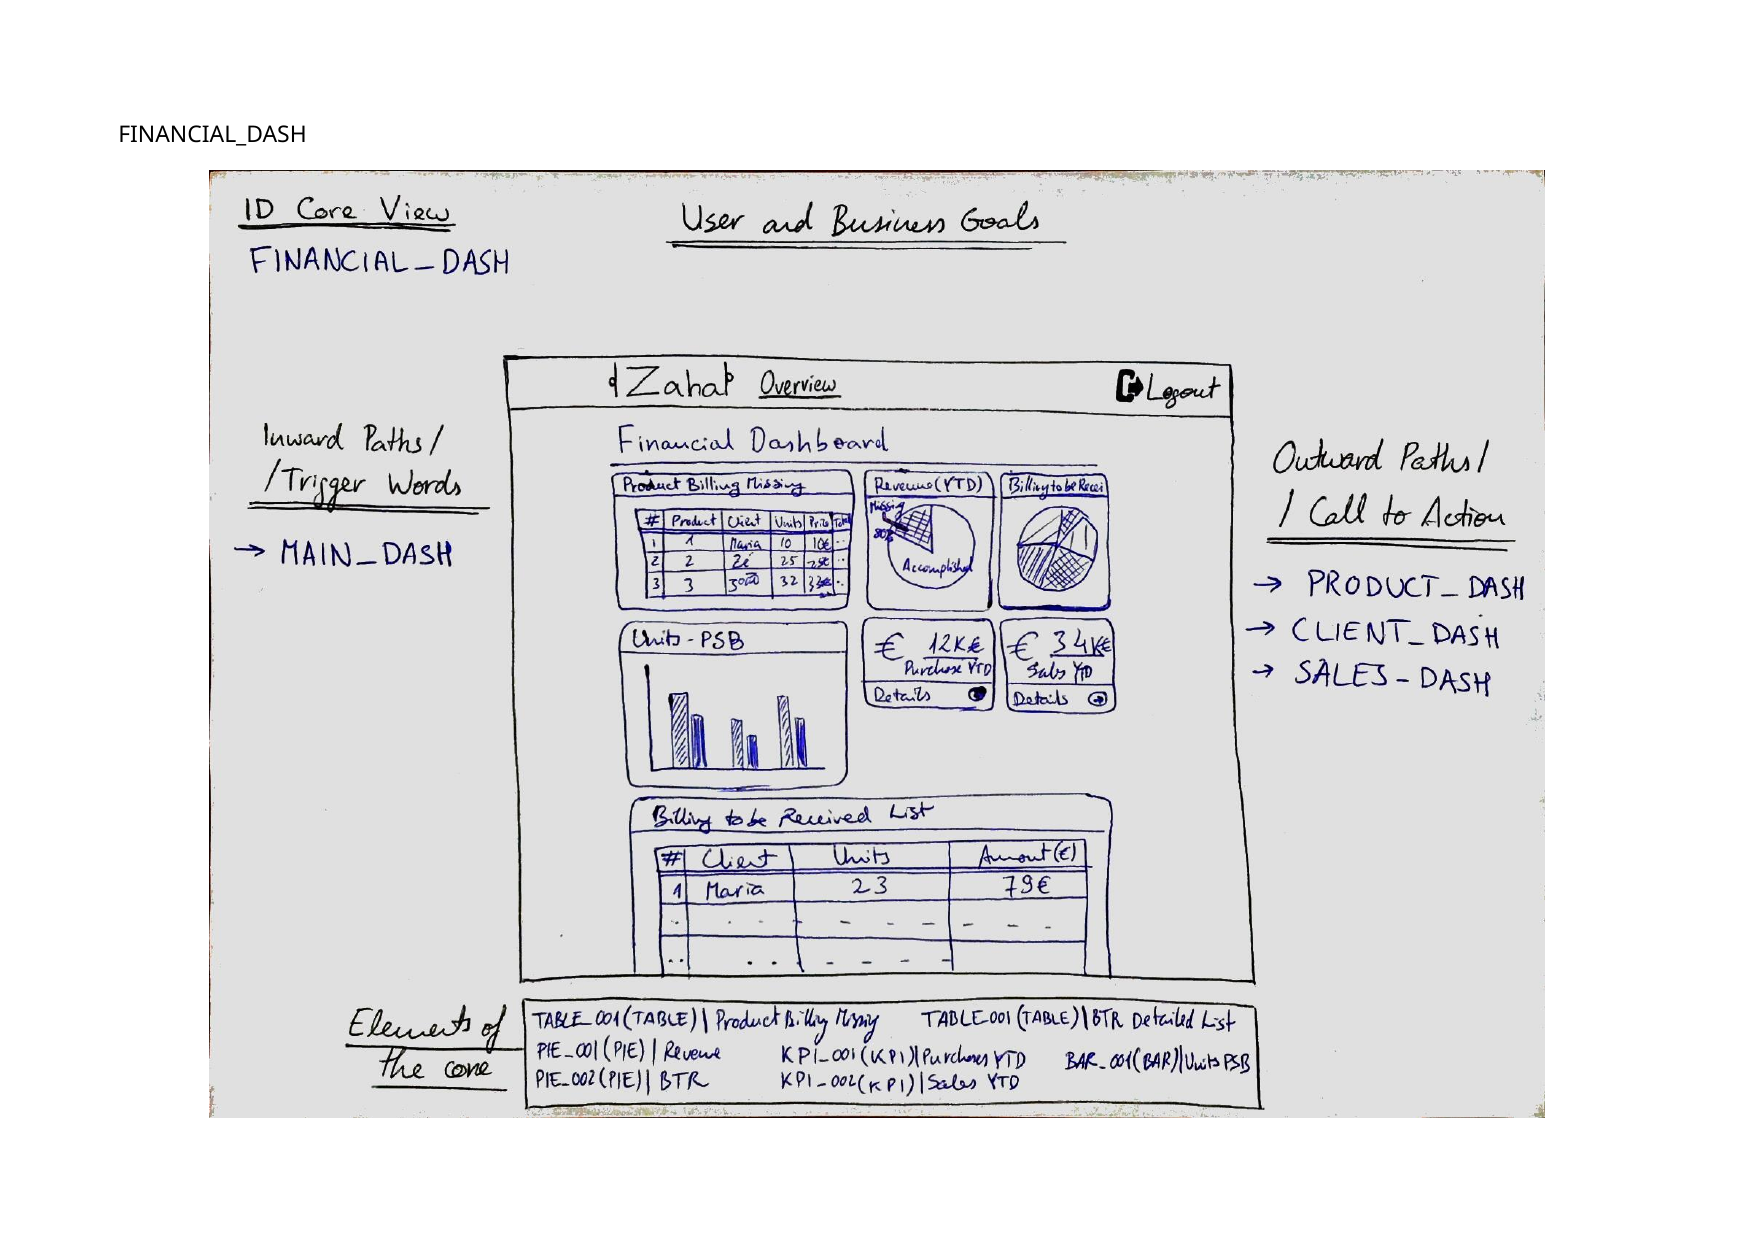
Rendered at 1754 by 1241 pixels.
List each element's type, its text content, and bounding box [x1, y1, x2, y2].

picture [209, 170, 1545, 1118]
text FINANCIAL_DASH [118, 118, 1636, 149]
